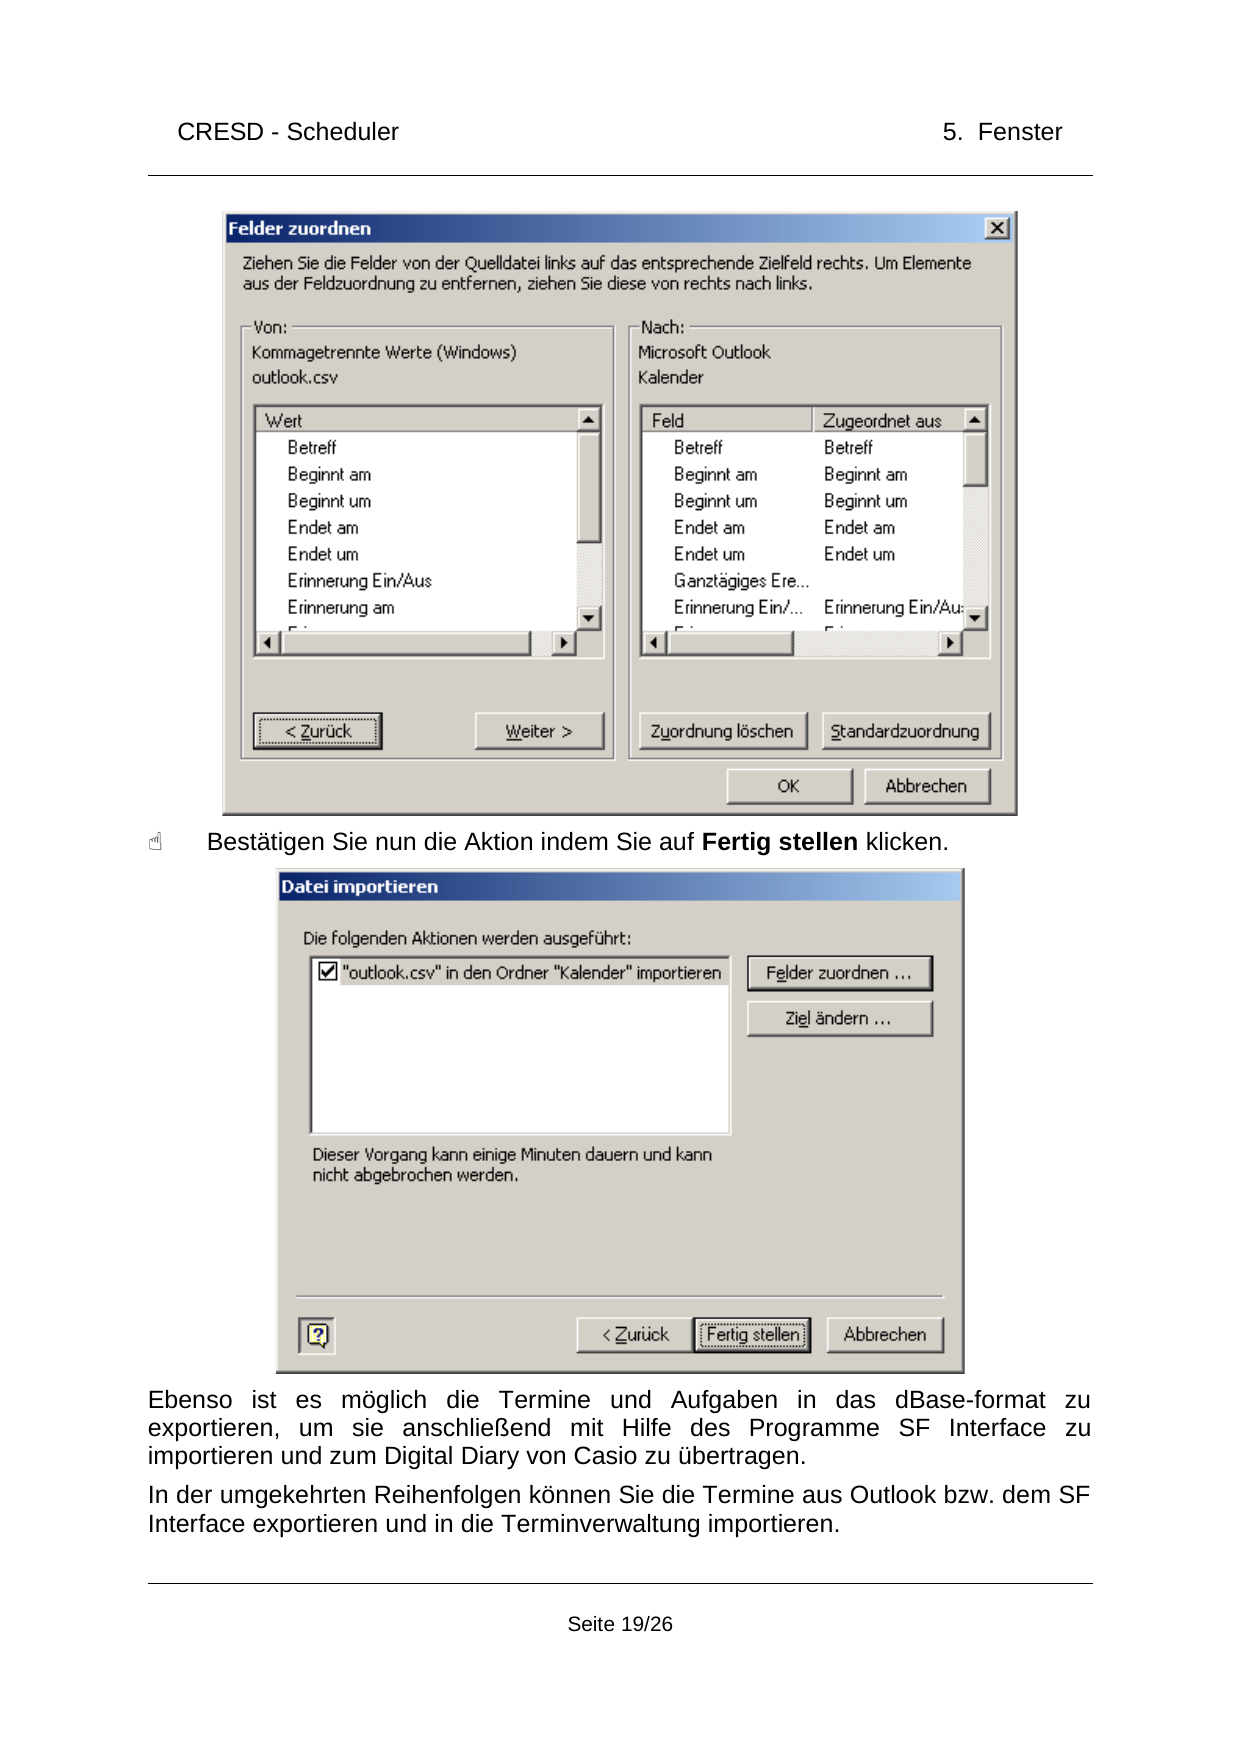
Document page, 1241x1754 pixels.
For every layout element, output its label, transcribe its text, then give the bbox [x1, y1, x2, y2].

text Ebenso ist es möglich die Termine und Aufgaben in das dBase-format zu exportieren, um sie anschließend mit Hilfe des Programme SF Interface zu importieren und zum Digital Diary von Casio zu übertragen. [148, 1386, 1093, 1470]
picture [222, 211, 1018, 816]
picture [275, 868, 965, 1374]
list Bestätigen Sie nun die Aktion indem Sie auf Fertig stellen klicken. [148, 828, 1093, 856]
text In der umgekehrten Reihenfolgen können Sie die Termine aus Outlook bzw. dem SF Interface exportieren und in die Terminverwaltung importieren. [148, 1481, 1093, 1537]
